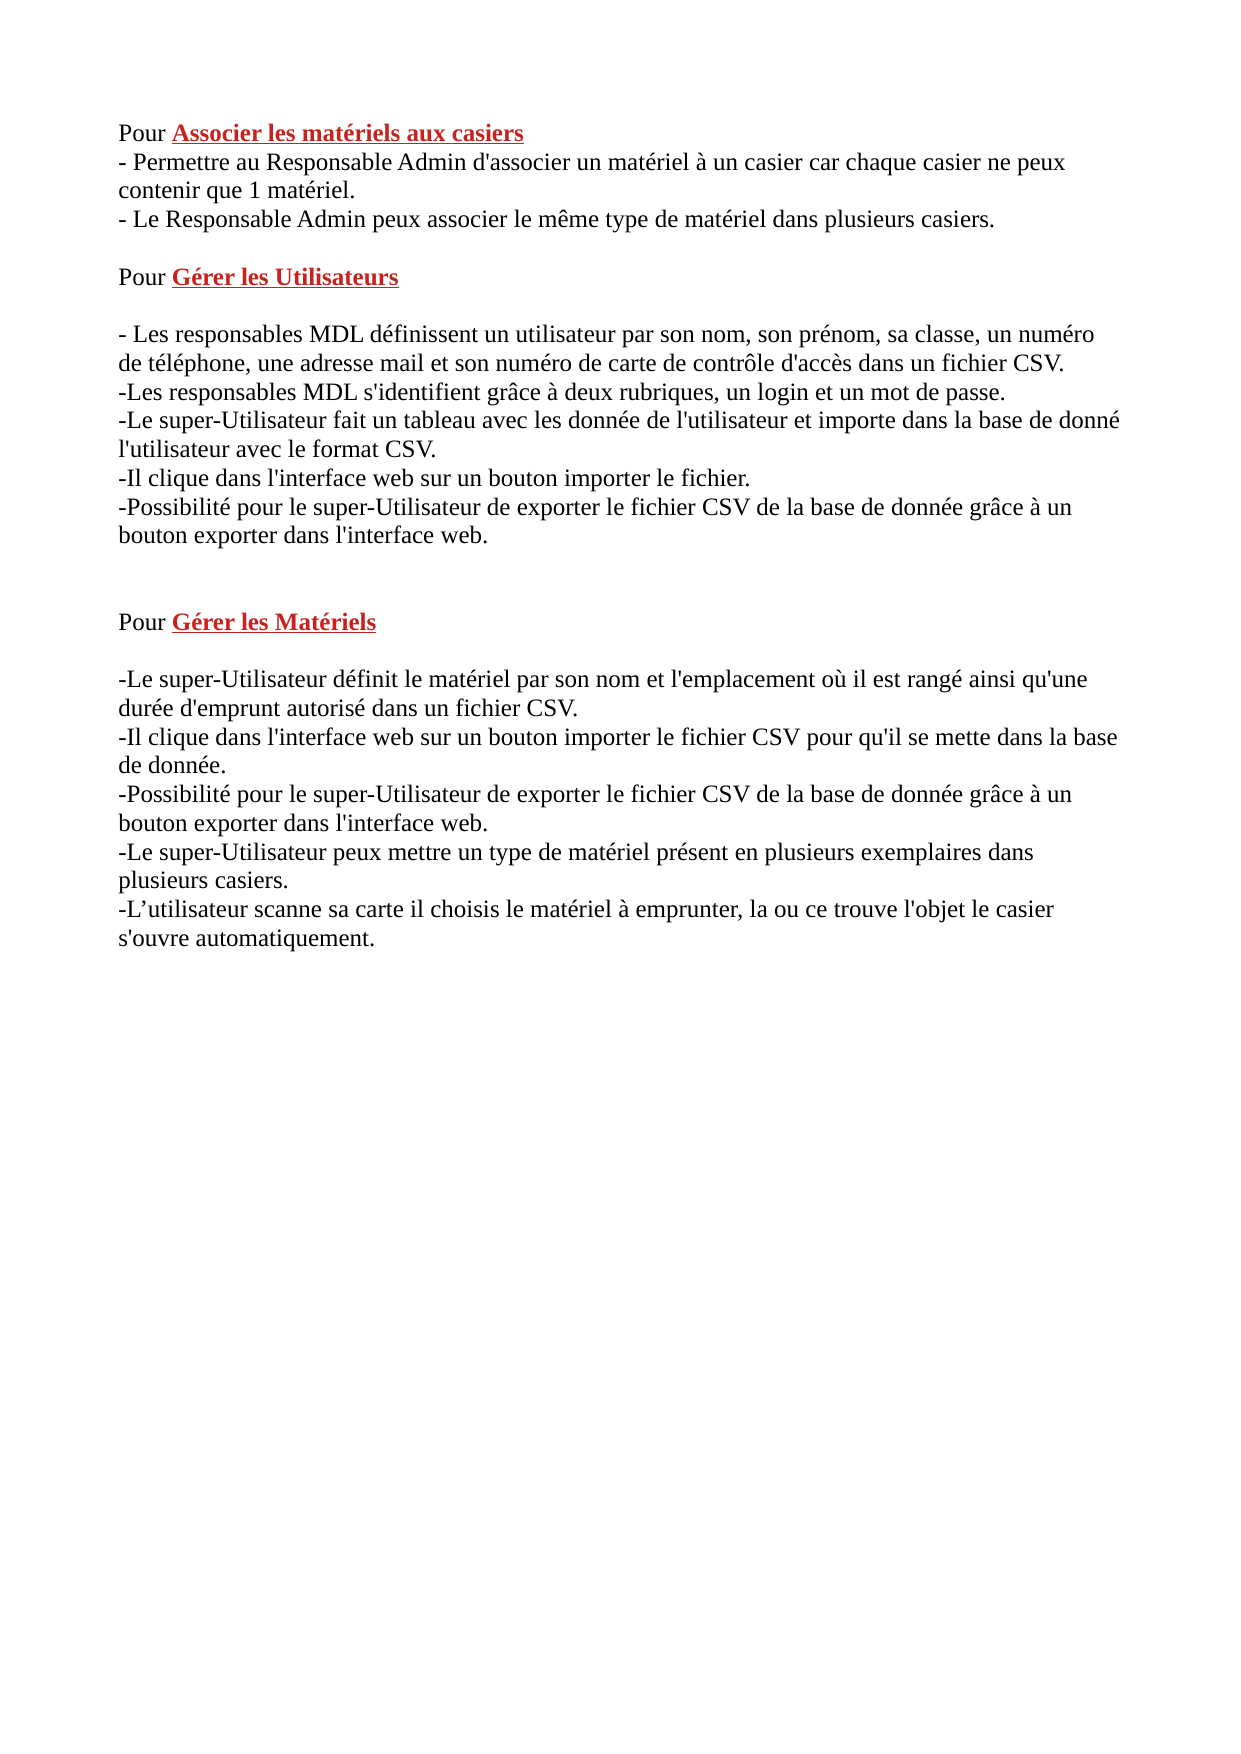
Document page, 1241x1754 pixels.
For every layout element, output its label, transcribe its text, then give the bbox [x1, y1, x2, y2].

text Pour Gérer les Utilisateurs [118, 262, 1122, 291]
text -Possibilité pour le super-Utilisateur de exporter le fichier CSV de la base de donnée grâce à un bouton exporter dans l'interface web. [118, 492, 1122, 549]
text - Permettre au Responsable Admin d'associer un matériel à un casier car chaque casier ne peux contenir que 1 matériel. [118, 147, 1122, 204]
text -Le super-Utilisateur définit le matériel par son nom et l'emplacement où il est rangé ainsi qu'une durée d'emprunt autorisé dans un fichier CSV. [118, 664, 1122, 722]
text -Possibilité pour le super-Utilisateur de exporter le fichier CSV de la base de donnée grâce à un bouton exporter dans l'interface web. [118, 779, 1122, 837]
text - Les responsables MDL définissent un utilisateur par son nom, son prénom, sa classe, un numéro de téléphone, une adresse mail et son numéro de carte de contrôle d'accès dans un fichier CSV. [118, 319, 1122, 377]
text -Il clique dans l'interface web sur un bouton importer le fichier. [118, 463, 1122, 492]
text Pour Associer les matériels aux casiers [118, 118, 1122, 147]
text -L’utilisateur scanne sa carte il choisis le matériel à emprunter, la ou ce trouve l'objet le casier s'ouvre automatiquement. [118, 894, 1122, 952]
text -Les responsables MDL s'identifient grâce à deux rubriques, un login et un mot de passe. [118, 377, 1122, 406]
text - Le Responsable Admin peux associer le même type de matériel dans plusieurs casiers. [118, 204, 1122, 233]
text -Il clique dans l'interface web sur un bouton importer le fichier CSV pour qu'il se mette dans la base de donnée. [118, 722, 1122, 779]
text -Le super-Utilisateur peux mettre un type de matériel présent en plusieurs exemplaires dans plusieurs casiers. [118, 837, 1122, 894]
text -Le super-Utilisateur fait un tableau avec les donnée de l'utilisateur et importe dans la base de donné l'utilisateur avec le format CSV. [118, 406, 1122, 463]
text Pour Gérer les Matériels [118, 607, 1122, 636]
